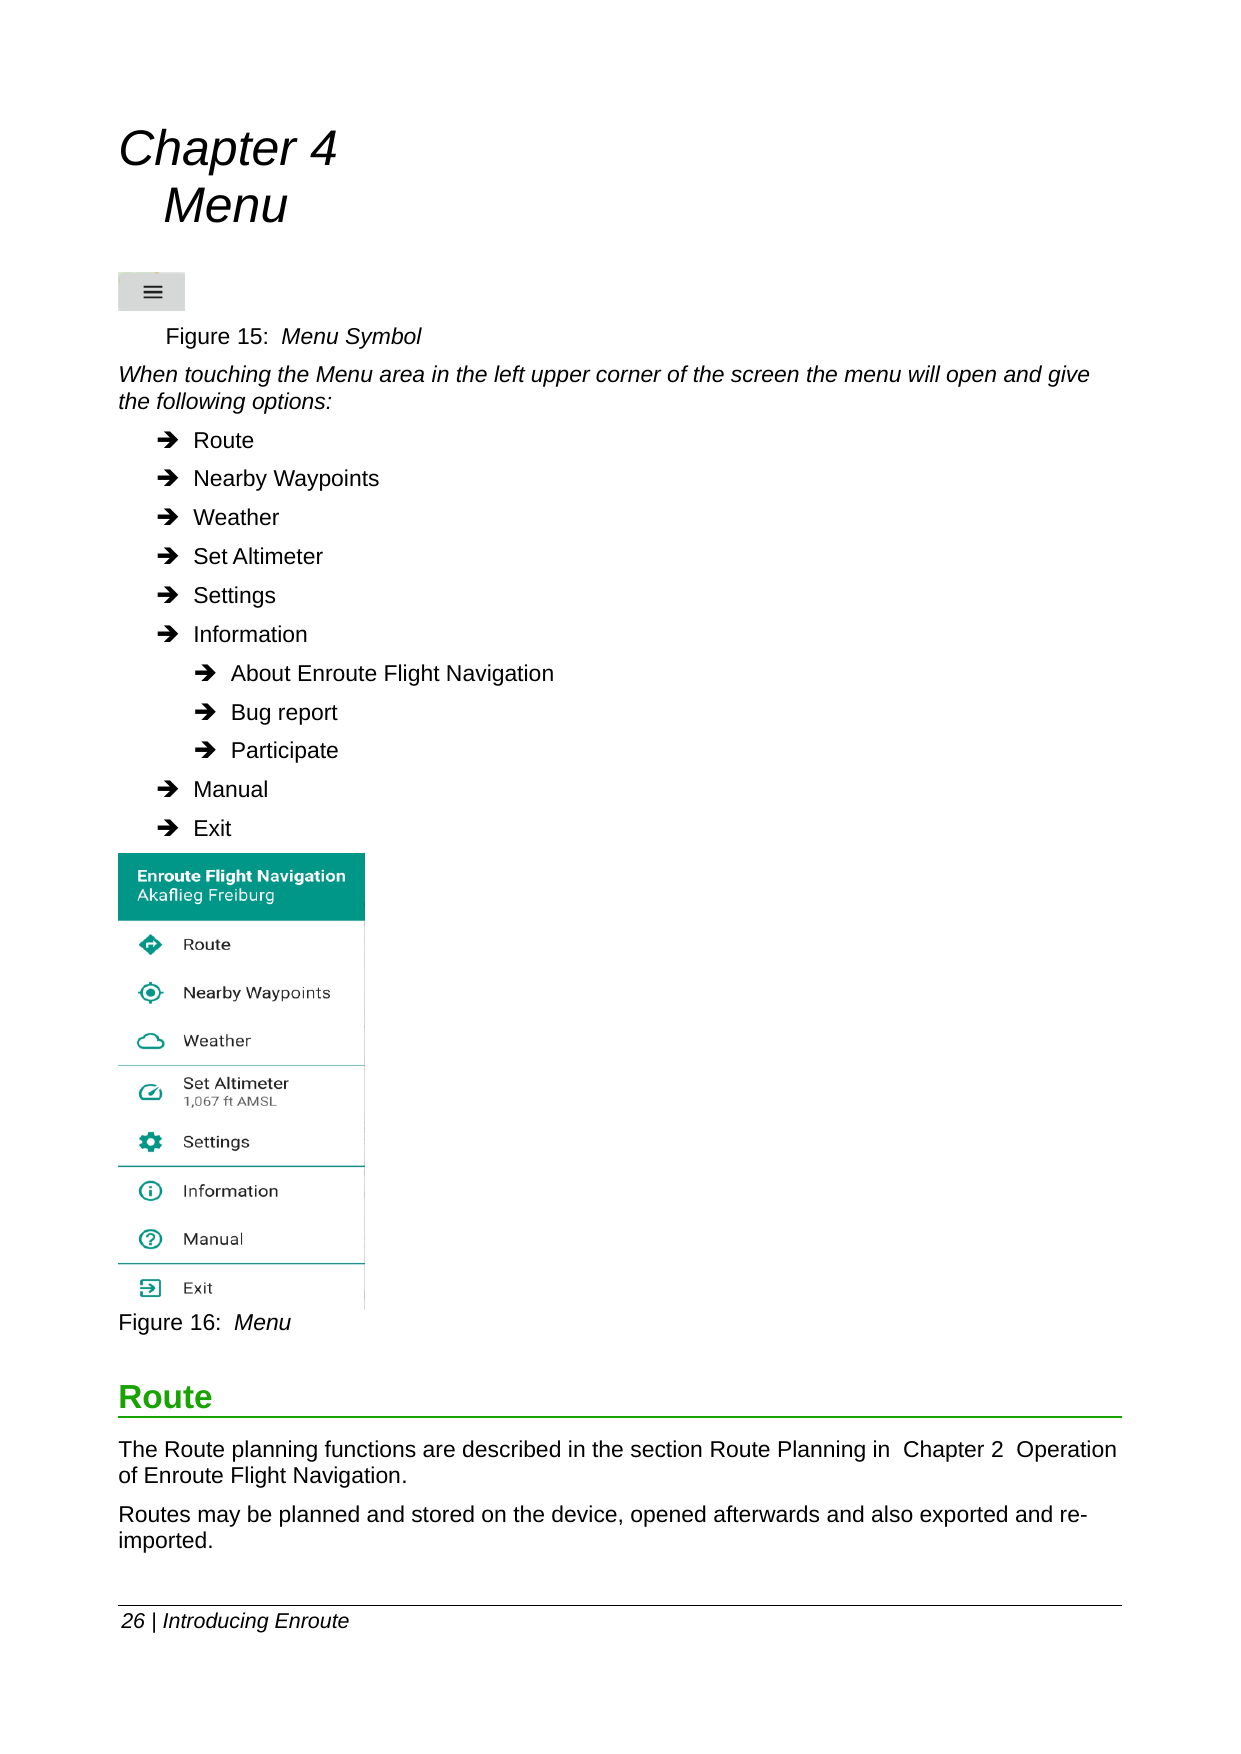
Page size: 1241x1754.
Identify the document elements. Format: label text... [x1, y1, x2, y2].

subtitle About Enroute Flight Navigation [193, 660, 1122, 686]
subtitle Route [118, 1377, 1122, 1416]
subtitle Information [156, 621, 1122, 647]
subtitle Set Altimeter [156, 543, 1122, 569]
text Figure 16: Menu [118, 866, 1122, 1336]
subtitle Weather [156, 504, 1122, 531]
picture [118, 272, 185, 311]
subtitle Participate [193, 737, 1122, 764]
list Figure 15: Menu Symbol [142, 323, 1122, 349]
picture [118, 853, 365, 1310]
subtitle Settings [156, 582, 1122, 608]
subtitle Nearby Waypoints [156, 465, 1122, 492]
subtitle Route [156, 427, 1122, 453]
subtitle Chapter 4 Menu [118, 118, 1122, 233]
subtitle Bug report [193, 698, 1122, 725]
subtitle The Route planning functions are described in the section Route Planning in Chapter 2 Operation of Enroute Flight Navigation. [118, 1436, 1122, 1488]
subtitle Manual [156, 776, 1122, 803]
subtitle When touching the Menu area in the left upper corner of the screen the menu will open and give the following options: [118, 361, 1122, 414]
subtitle Routes may be planned and stored on the device, opened afterwards and also exported and re-imported. [118, 1501, 1122, 1553]
subtitle Exit [156, 815, 1122, 841]
